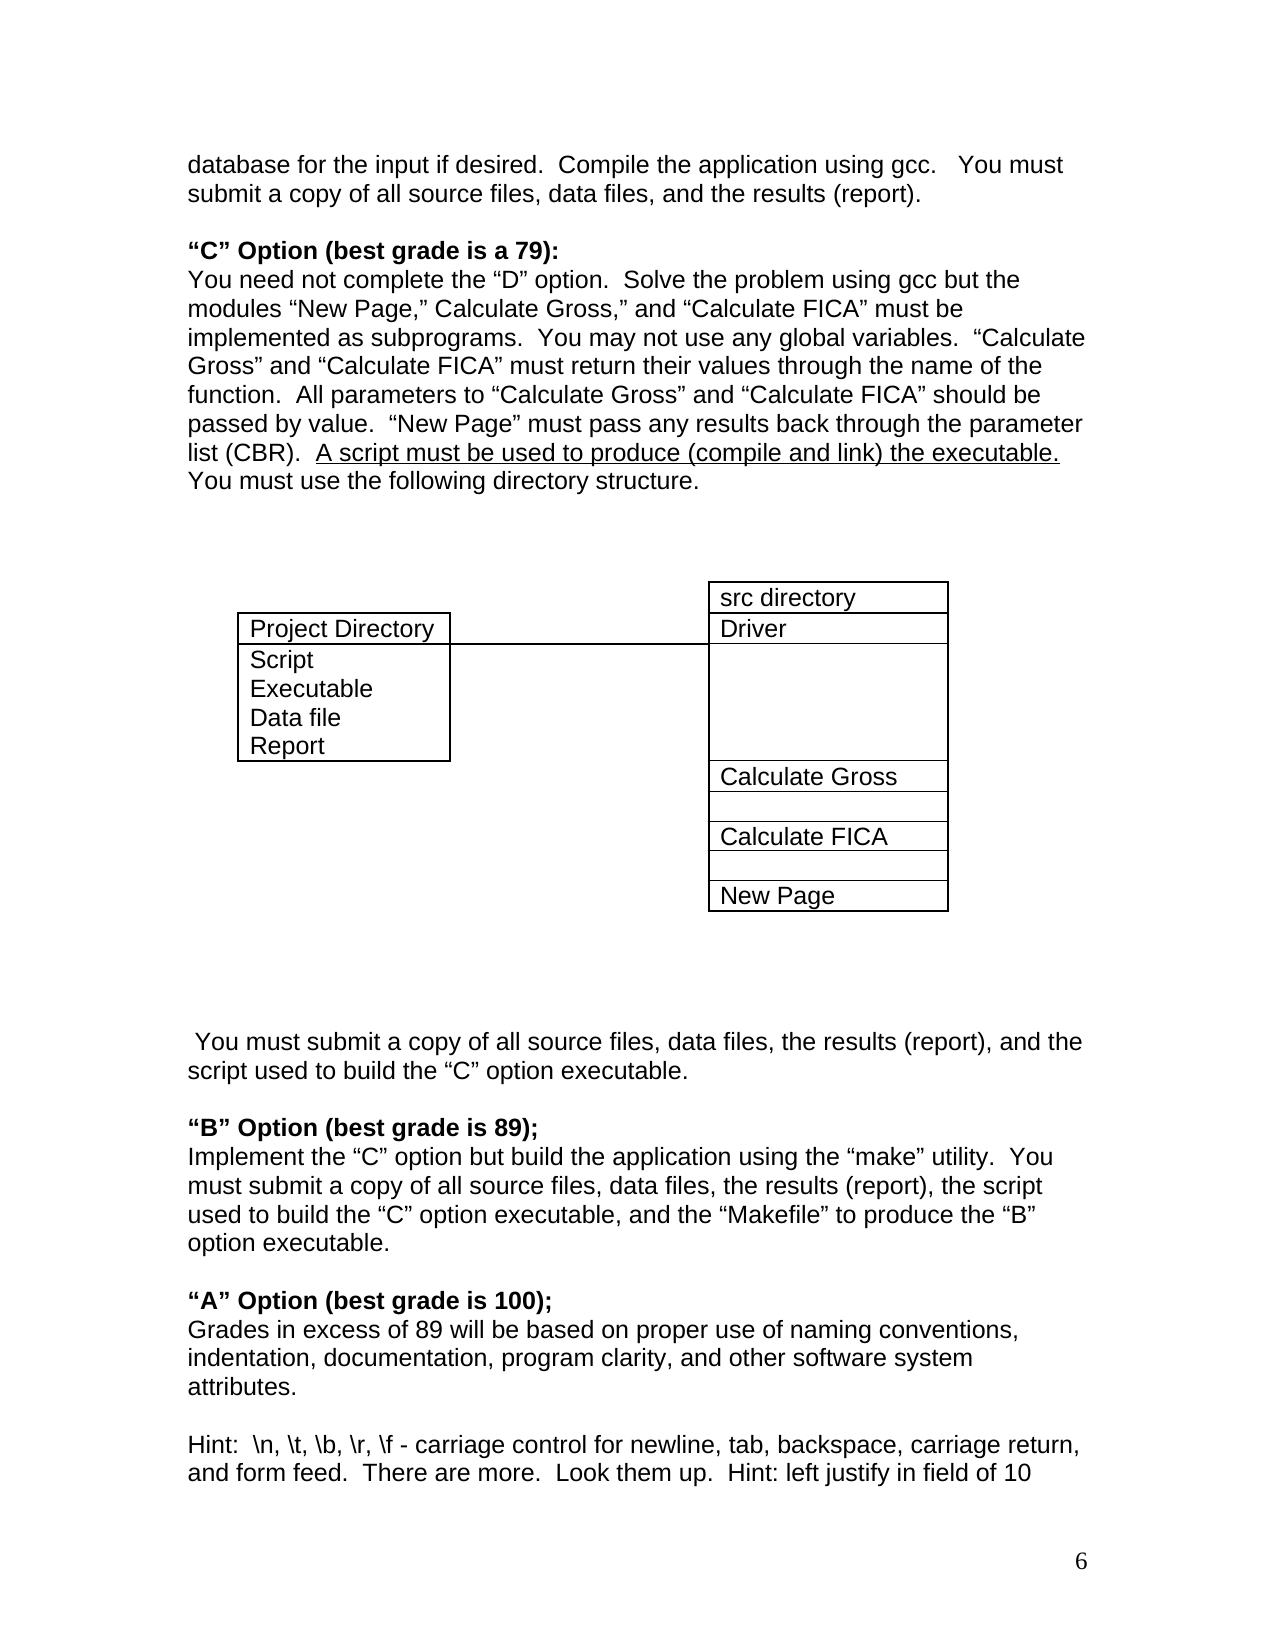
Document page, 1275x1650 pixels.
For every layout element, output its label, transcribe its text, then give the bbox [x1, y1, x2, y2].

table_cell [579, 645, 708, 760]
table_cell [238, 970, 450, 998]
table_cell [977, 821, 1099, 850]
table_cell New Page [710, 881, 947, 910]
text “A” Option (best grade is 100); [187, 1286, 1087, 1314]
table_header [948, 553, 977, 581]
table_cell [451, 612, 579, 643]
table_cell [977, 791, 1099, 821]
table_cell [977, 850, 1099, 880]
table_cell [579, 970, 708, 998]
table_cell [176, 970, 238, 998]
table_cell [949, 612, 977, 643]
table_cell [451, 645, 579, 760]
table_cell [709, 970, 948, 998]
table_cell [176, 941, 238, 969]
table_cell [709, 998, 948, 1027]
table_cell [238, 850, 450, 880]
table_cell [977, 760, 1099, 791]
table_cell [238, 791, 450, 821]
table_cell [949, 760, 977, 791]
table_cell [176, 880, 238, 910]
table_cell [450, 791, 579, 821]
table_cell [176, 850, 238, 880]
table_cell [238, 998, 450, 1027]
table_cell [949, 643, 977, 760]
table_cell [977, 643, 1099, 760]
table_cell [949, 821, 977, 850]
table_cell [709, 912, 948, 941]
table_header [450, 553, 579, 581]
table_cell [710, 851, 947, 880]
table_cell [450, 910, 579, 941]
table_cell [709, 941, 948, 969]
table_cell [977, 880, 1099, 910]
table_cell [238, 821, 450, 850]
table_cell Calculate Gross [710, 761, 947, 791]
table_cell Project Directory [239, 614, 449, 643]
table_cell [238, 581, 450, 612]
table_cell [977, 941, 1099, 969]
table_cell [450, 581, 579, 612]
table_cell [238, 941, 450, 969]
table_cell [710, 644, 947, 760]
table_cell [949, 850, 977, 880]
table_cell [579, 880, 708, 910]
table_cell [977, 998, 1099, 1027]
table_header [579, 553, 708, 581]
table_cell [176, 821, 238, 850]
table_cell [579, 850, 708, 880]
table_cell [949, 791, 977, 821]
table_cell [948, 941, 977, 969]
table_header [176, 553, 238, 581]
text You need not complete the “D” option. Solve the problem using gcc but the modules “New Page,” Calculate Gross,” and “Calculate FICA” must be implemented as subprograms. You may not use any global variables. “Calculate Gross” and “Calculate FICA” must return their values through the name of the function. All parameters to “Calculate Gross” and “Calculate FICA” should be passed by value. “New Page” must pass any results back through the parameter list (CBR). A script must be used to produce (compile and link) the executable. You must use the following directory structure. [187, 265, 1087, 495]
table_header [977, 553, 1099, 581]
table_cell [579, 791, 708, 821]
table_header [709, 553, 948, 581]
table_cell [948, 970, 977, 998]
text database for the input if desired. Compile the application using gcc. You must submit a copy of all source files, data files, and the results (report). [187, 150, 1087, 207]
table_cell [450, 880, 579, 910]
table_cell [450, 850, 579, 880]
table_cell [949, 880, 977, 910]
table_cell [176, 760, 238, 791]
table_cell [579, 998, 708, 1027]
table_cell [238, 910, 450, 941]
table_cell [579, 581, 708, 612]
table_cell [977, 970, 1099, 998]
table_cell [450, 941, 579, 969]
table_cell [977, 910, 1099, 941]
table_cell Script Executable Data file Report [239, 645, 449, 760]
table_cell [948, 998, 977, 1027]
table_cell [579, 760, 708, 791]
table_cell [949, 581, 977, 612]
table_cell [579, 910, 708, 941]
table_cell [176, 791, 238, 821]
table_cell src directory [710, 583, 947, 612]
table_cell Driver [710, 614, 947, 643]
text Grades in excess of 89 will be based on proper use of naming conventions, indentation, documentation, program clarity, and other software system attributes. [187, 1314, 1087, 1401]
table_cell [450, 760, 579, 791]
table_header [238, 553, 450, 581]
table_cell [977, 581, 1099, 612]
table_cell [977, 612, 1099, 643]
table_cell [176, 910, 238, 941]
table_cell [710, 792, 947, 821]
text You must submit a copy of all source files, data files, the results (report), and the script used to build the “C” option executable. [187, 1027, 1087, 1084]
table_cell [176, 643, 237, 760]
table_cell [238, 762, 450, 791]
table_cell [579, 941, 708, 969]
table_cell [579, 821, 708, 850]
table_cell [948, 910, 977, 941]
table_cell [579, 612, 708, 643]
text Hint: \n, \t, \b, \r, \f - carriage control for newline, tab, backspace, carriage return, and form feed. There are more. Look them up. Hint: left justify in field of 10 [187, 1429, 1087, 1487]
table_cell [176, 612, 237, 643]
table_cell [450, 998, 579, 1027]
table_cell Calculate FICA [710, 822, 947, 850]
table_cell [450, 821, 579, 850]
table_cell [176, 581, 238, 612]
text Implement the “C” option but build the application using the “make” utility. You must submit a copy of all source files, data files, the results (report), the script used to build the “C” option executable, and the “Makefile” to produce the “B” option executable. [187, 1142, 1087, 1257]
text “C” Option (best grade is a 79): [187, 236, 1087, 265]
table_cell [176, 998, 238, 1027]
table_cell [450, 970, 579, 998]
table_cell [238, 880, 450, 910]
text “B” Option (best grade is 89); [187, 1113, 1087, 1142]
